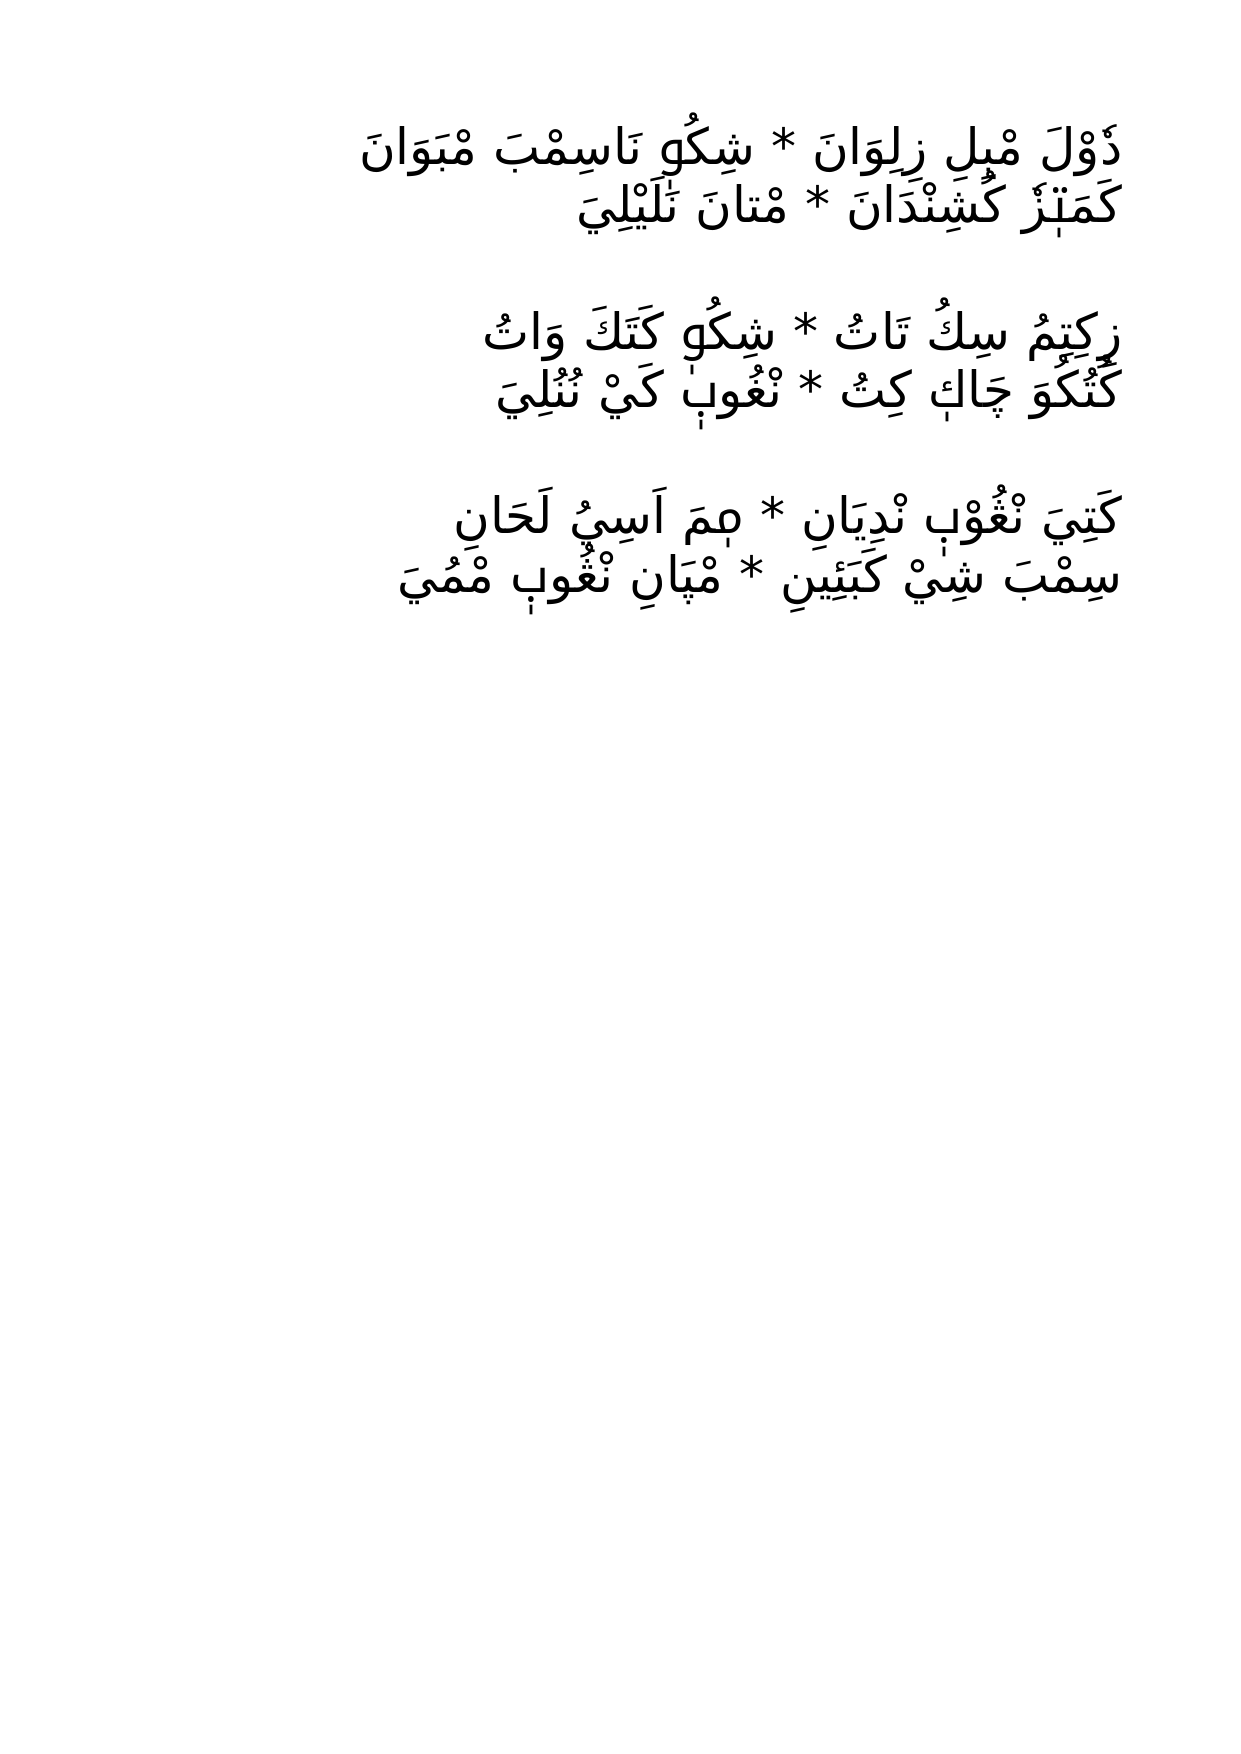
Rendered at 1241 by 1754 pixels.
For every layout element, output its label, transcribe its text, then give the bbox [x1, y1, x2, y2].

text زِكِتِمُ سِكُ تَاتُ * شِكُوٖ كَتَكَ وَاتُ [118, 303, 1122, 361]
text سِمْبَ شِيْ كَبَئِينِ * مْپَانِ نْڠُوبٖ مْمُيَ [118, 546, 1122, 604]
text كُتُكُوَ چَاكٖ كِتُ * نْغُوبٖ كَيْ نُنُلِيَ [118, 361, 1122, 419]
text كَمَتٖزٗ كُشِنْدَانَ * مْتانَ نَلَيْلِيَ [118, 176, 1122, 234]
text دٗوْلَ مْبِلِ زِلِوَانَ * شِكُوٖ نَاسِمْبَ مْبَوَانَ [118, 118, 1122, 176]
text كَتِيَ نْڠُوْبٖ نْدِيَانِ * مٖمَ اَسِيُ لَحَانِ [118, 487, 1122, 546]
